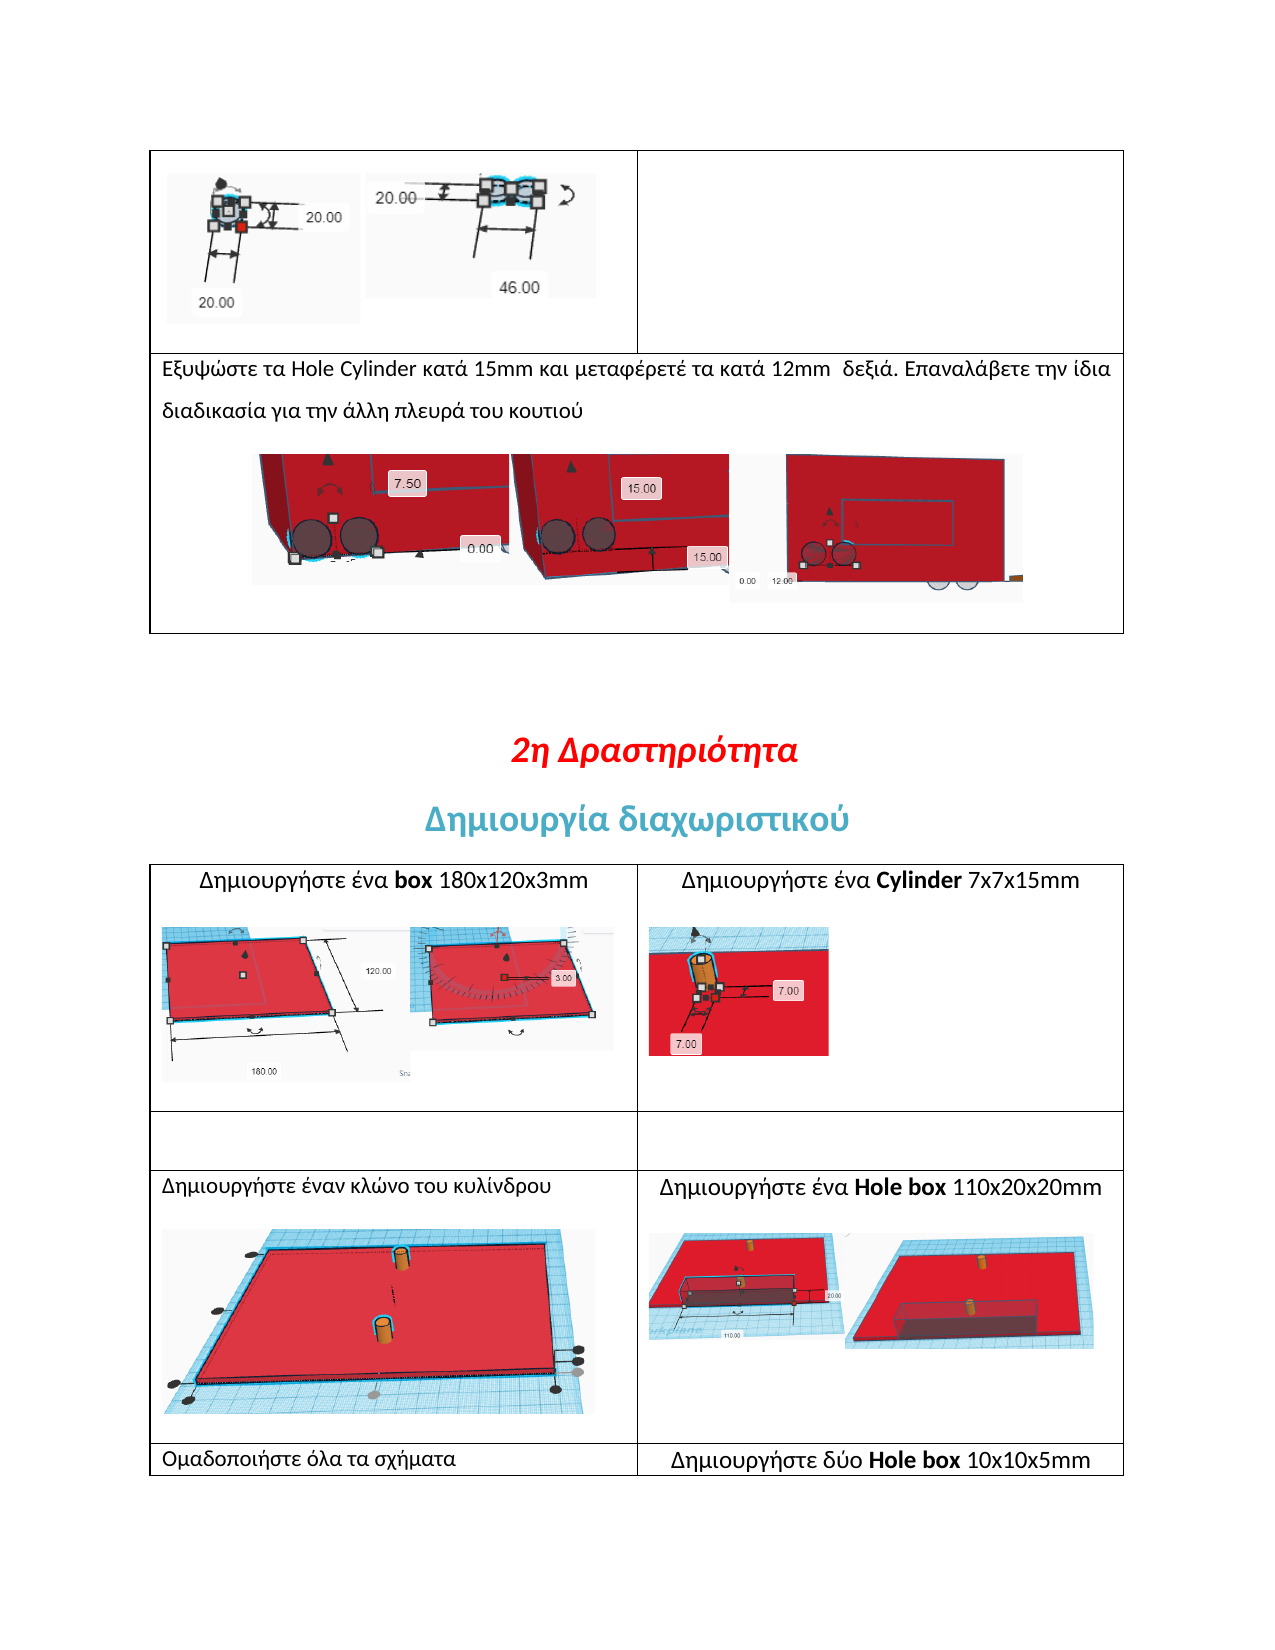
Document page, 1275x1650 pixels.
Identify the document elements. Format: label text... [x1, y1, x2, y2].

text 2η Δραστηριότητα [187, 726, 1125, 772]
table_cell [151, 1112, 637, 1170]
table_header Δημιουργήστε ένα box 180x120x3mm [151, 865, 637, 1111]
table_cell [638, 151, 1123, 353]
table_cell [638, 1112, 1123, 1170]
table_cell Δημιουργήστε ένα Hole box 110x20x20mm [638, 1171, 1123, 1443]
text Δημιουργία διαχωριστικού [150, 795, 1125, 841]
table_header Δημιουργήστε ένα Cylinder 7x7x15mm [638, 865, 1123, 1111]
table_cell Δημιουργήστε έναν κλώνο του κυλίνδρου [151, 1171, 637, 1443]
table_cell [151, 151, 637, 353]
table_cell Ομαδοποιήστε όλα τα σχήματα [151, 1444, 637, 1475]
table_cell Δημιουργήστε δύο Hole box 10x10x5mm [638, 1444, 1123, 1475]
table_cell Εξυψώστε τα Hole Cylinder κατά 15mm και μεταφέρετέ τα κατά 12mm δεξιά. Επαναλάβετε την ίδια διαδικασία για την άλλη πλευρά του κουτιού [151, 354, 1123, 633]
